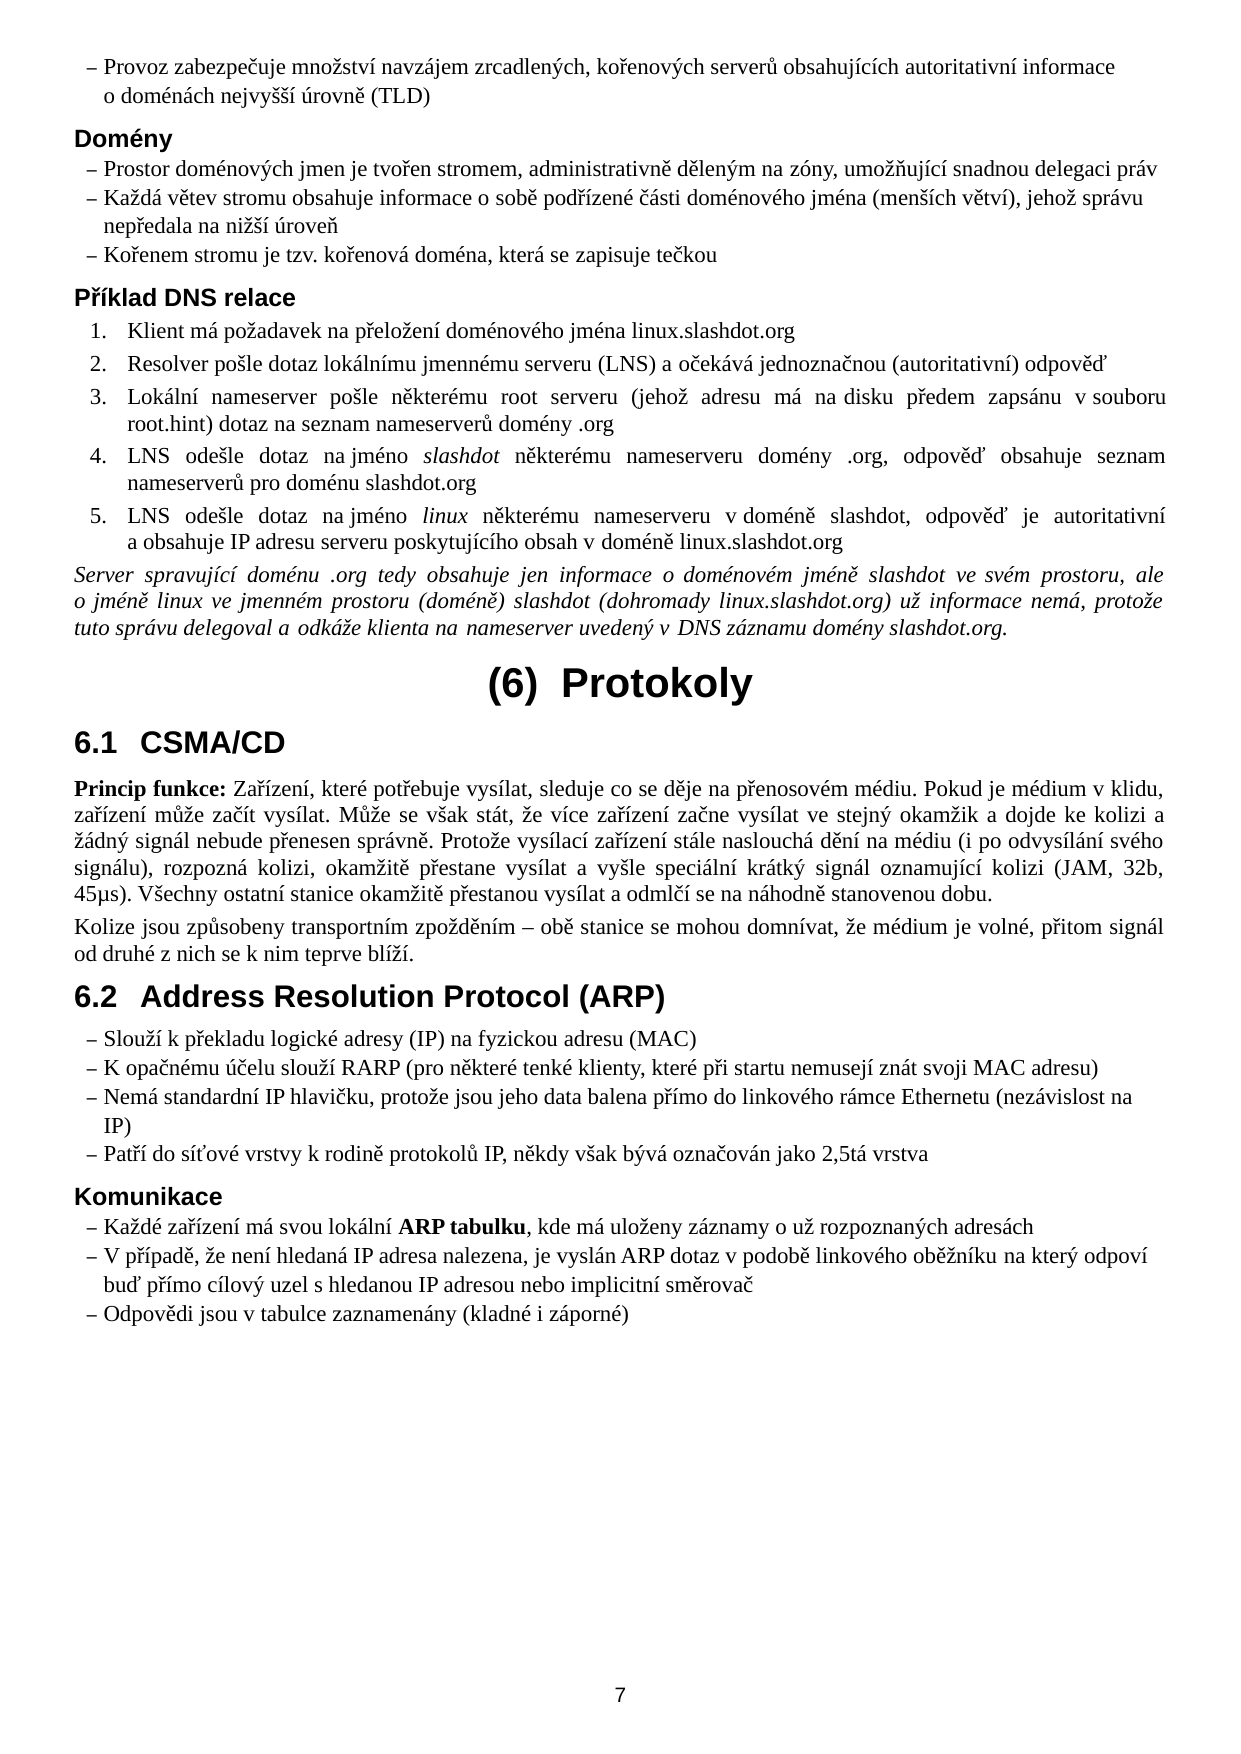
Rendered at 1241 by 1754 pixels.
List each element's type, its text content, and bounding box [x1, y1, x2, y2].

list Klient má požadavek na přeložení doménového jména linux.slashdot.org [89, 317, 1166, 344]
text Princip funkce: Zařízení, které potřebuje vysílat, sleduje co se děje na přenosovém médiu. Pokud je médium v klidu, zařízení může začít vysílat. Může se však stát, že více zařízení začne vysílat ve stejný okamžik a dojde ke kolizi a žádný signál nebude přenesen správně. Protože vysílací zařízení stále naslouchá dění na médiu (i po odvysílání svého signálu), rozpozná kolizi, okamžitě přestane vysílat a vyšle speciální krátký signál oznamující kolizi (JAM, 32b, 45µs). Všechny ostatní stanice okamžitě přestanou vysílat a odmlčí se na náhodně stanovenou dobu. [74, 775, 1166, 907]
text Kolize jsou způsobeny transportním zpožděním – obě stanice se mohou domnívat, že médium je volné, přitom signál od druhé z nich se k nim teprve blíží. [74, 913, 1166, 966]
list V případě, že není hledaná IP adresa nalezena, je vyslán ARP dotaz v podobě linkového oběžníku na který odpoví buď přímo cílový uzel s hledanou IP adresou nebo implicitní směrovač [86, 1242, 1166, 1297]
list Resolver pošle dotaz lokálnímu jmennému serveru (LNS) a očekává jednoznačnou (autoritativní) odpověď [89, 350, 1166, 377]
list Odpovědi jsou v tabulce zaznamenány (kladné i záporné) [86, 1300, 1166, 1326]
list Prostor doménových jmen je tvořen stromem, administrativně děleným na zóny, umožňující snadnou delegaci práv [86, 155, 1166, 181]
list LNS odešle dotaz na jméno slashdot některému nameserveru domény .org, odpověď obsahuje seznam nameserverů pro doménu slashdot.org [89, 443, 1166, 495]
subtitle Protokoly [74, 658, 1166, 706]
list Nemá standardní IP hlavičku, protože jsou jeho data balena přímo do linkového rámce Ethernetu (nezávislost na IP) [86, 1083, 1166, 1138]
list Patří do síťové vrstvy k rodině protokolů IP, někdy však bývá označován jako 2,5tá vrstva [86, 1141, 1166, 1167]
list Lokální nameserver pošle některému root serveru (jehož adresu má na disku předem zapsánu v souboru root.hint) dotaz na seznam nameserverů domény .org [89, 383, 1166, 436]
list LNS odešle dotaz na jméno linux některému nameserveru v doméně slashdot, odpověď je autoritativní a obsahuje IP adresu serveru poskytujícího obsah v doméně linux.slashdot.org [89, 502, 1166, 554]
list K opačnému účelu slouží RARP (pro některé tenké klienty, které při startu nemusejí znát svoji MAC adresu) [86, 1054, 1166, 1081]
list Každá větev stromu obsahuje informace o sobě podřízené části doménového jména (menších větví), jehož správu nepředala na nižší úroveň [86, 183, 1166, 239]
subtitle Příklad DNS relace [74, 283, 1166, 312]
subtitle Domény [74, 124, 1166, 152]
subtitle CSMA/CD [74, 724, 1166, 760]
list Kořenem stromu je tzv. kořenová doména, která se zapisuje tečkou [86, 241, 1166, 267]
list Provoz zabezpečuje množství navzájem zrcadlených, kořenových serverů obsahujících autoritativní informace o doménách nejvyšší úrovně (TLD) [86, 53, 1166, 108]
list Slouží k překladu logické adresy (IP) na fyzickou adresu (MAC) [86, 1026, 1166, 1052]
subtitle Address Resolution Protocol (ARP) [74, 978, 1166, 1014]
subtitle Komunikace [74, 1182, 1166, 1211]
text Server spravující doménu .org tedy obsahuje jen informace o doménovém jméně slashdot ve svém prostoru, ale o jméně linux ve jmenném prostoru (doméně) slashdot (dohromady linux.slashdot.org) už informace nemá, protože tuto správu delegoval a odkáže klienta na nameserver uvedený v DNS záznamu domény slashdot.org. [74, 561, 1166, 640]
list Každé zařízení má svou lokální ARP tabulku, kde má uloženy záznamy o už rozpoznaných adresách [86, 1213, 1166, 1240]
